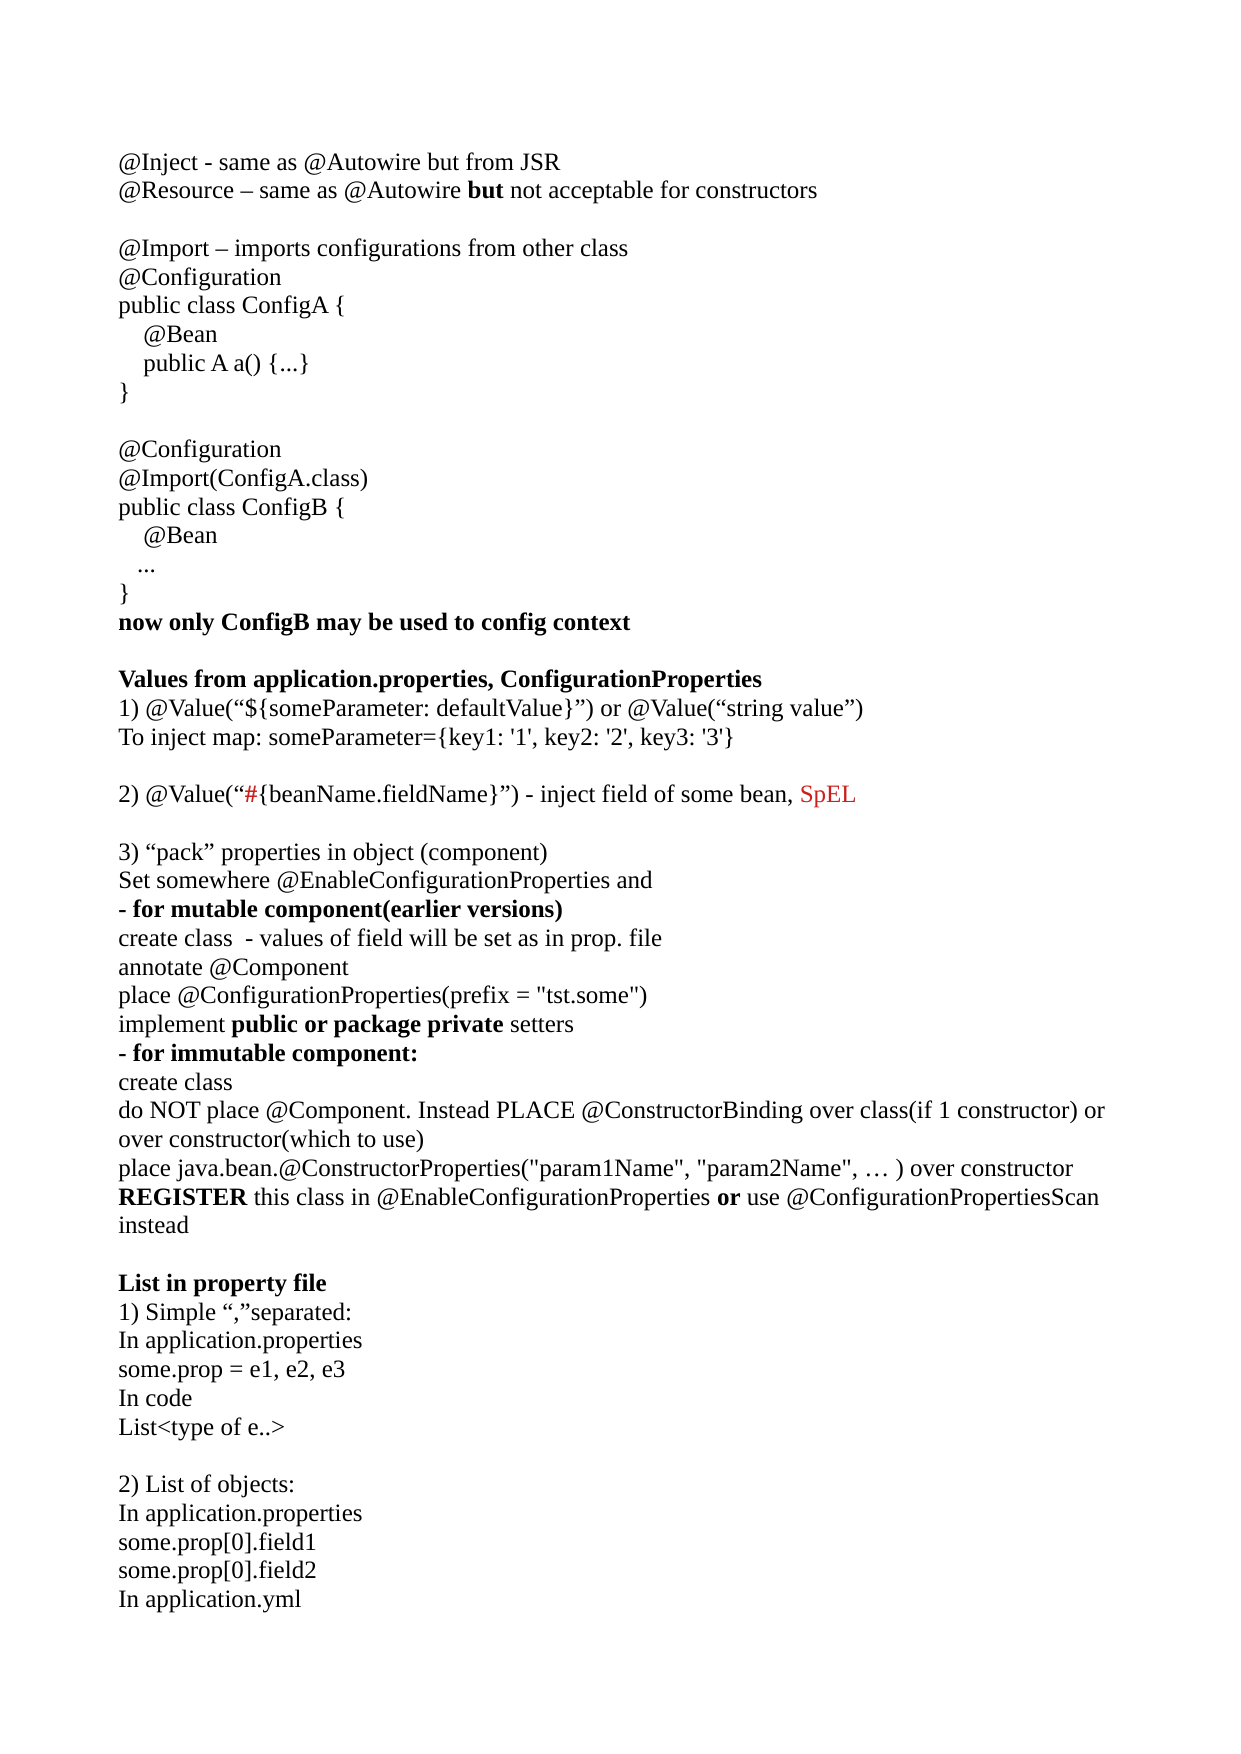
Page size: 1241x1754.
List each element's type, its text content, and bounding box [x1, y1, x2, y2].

text public A a() {...} [118, 348, 1122, 377]
text implement public or package private setters [118, 1009, 1122, 1038]
text } [118, 377, 1122, 406]
text annotate @Component [118, 952, 1122, 981]
text @Configuration [118, 434, 1122, 463]
text @Bean [118, 319, 1122, 348]
text @Configuration [118, 262, 1122, 291]
text some.prop[0].field2 [118, 1556, 1122, 1584]
text Set somewhere @EnableConfigurationProperties and [118, 866, 1122, 894]
text 1) Simple “,”separated: [118, 1297, 1122, 1326]
text In code [118, 1383, 1122, 1412]
text List in property file [118, 1268, 1122, 1297]
text some.prop[0].field1 [118, 1527, 1122, 1556]
text place @ConfigurationProperties(prefix = "tst.some") [118, 981, 1122, 1009]
text public class ConfigA { [118, 291, 1122, 319]
text now only ConfigB may be used to config context [118, 607, 1122, 636]
text @Bean [118, 521, 1122, 549]
text create class - values of field will be set as in prop. file [118, 923, 1122, 952]
text } [118, 578, 1122, 607]
text @Import(ConfigA.class) [118, 463, 1122, 492]
text @Import – imports configurations from other class [118, 233, 1122, 262]
text create class [118, 1067, 1122, 1096]
text List<type of e..> [118, 1412, 1122, 1441]
text Values from application.properties, ConfigurationProperties [118, 664, 1122, 693]
text ... [118, 549, 1122, 578]
text @Inject - same as @Autowire but from JSR [118, 147, 1122, 176]
text In application.properties [118, 1326, 1122, 1354]
text do NOT place @Component. Instead PLACE @ConstructorBinding over class(if 1 constructor) or over constructor(which to use) [118, 1096, 1122, 1153]
text 3) “pack” properties in object (component) [118, 837, 1122, 866]
text some.prop = e1, e2, e3 [118, 1354, 1122, 1383]
text To inject map: someParameter={key1: '1', key2: '2', key3: '3'} [118, 722, 1122, 751]
text @Resource – same as @Autowire but not acceptable for constructors [118, 176, 1122, 204]
text place java.bean.@ConstructorProperties("param1Name", "param2Name", … ) over constructor [118, 1153, 1122, 1182]
text - for immutable component: [118, 1038, 1122, 1067]
text REGISTER this class in @EnableConfigurationProperties or use @ConfigurationPropertiesScan instead [118, 1182, 1122, 1239]
text In application.properties [118, 1498, 1122, 1527]
text In application.yml [118, 1584, 1122, 1613]
text 2) List of objects: [118, 1469, 1122, 1498]
text - for mutable component(earlier versions) [118, 894, 1122, 923]
text 2) @Value(“#{beanName.fieldName}”) - inject field of some bean, SpEL [118, 779, 1122, 808]
text public class ConfigB { [118, 492, 1122, 521]
text 1) @Value(“${someParameter: defaultValue}”) or @Value(“string value”) [118, 693, 1122, 722]
